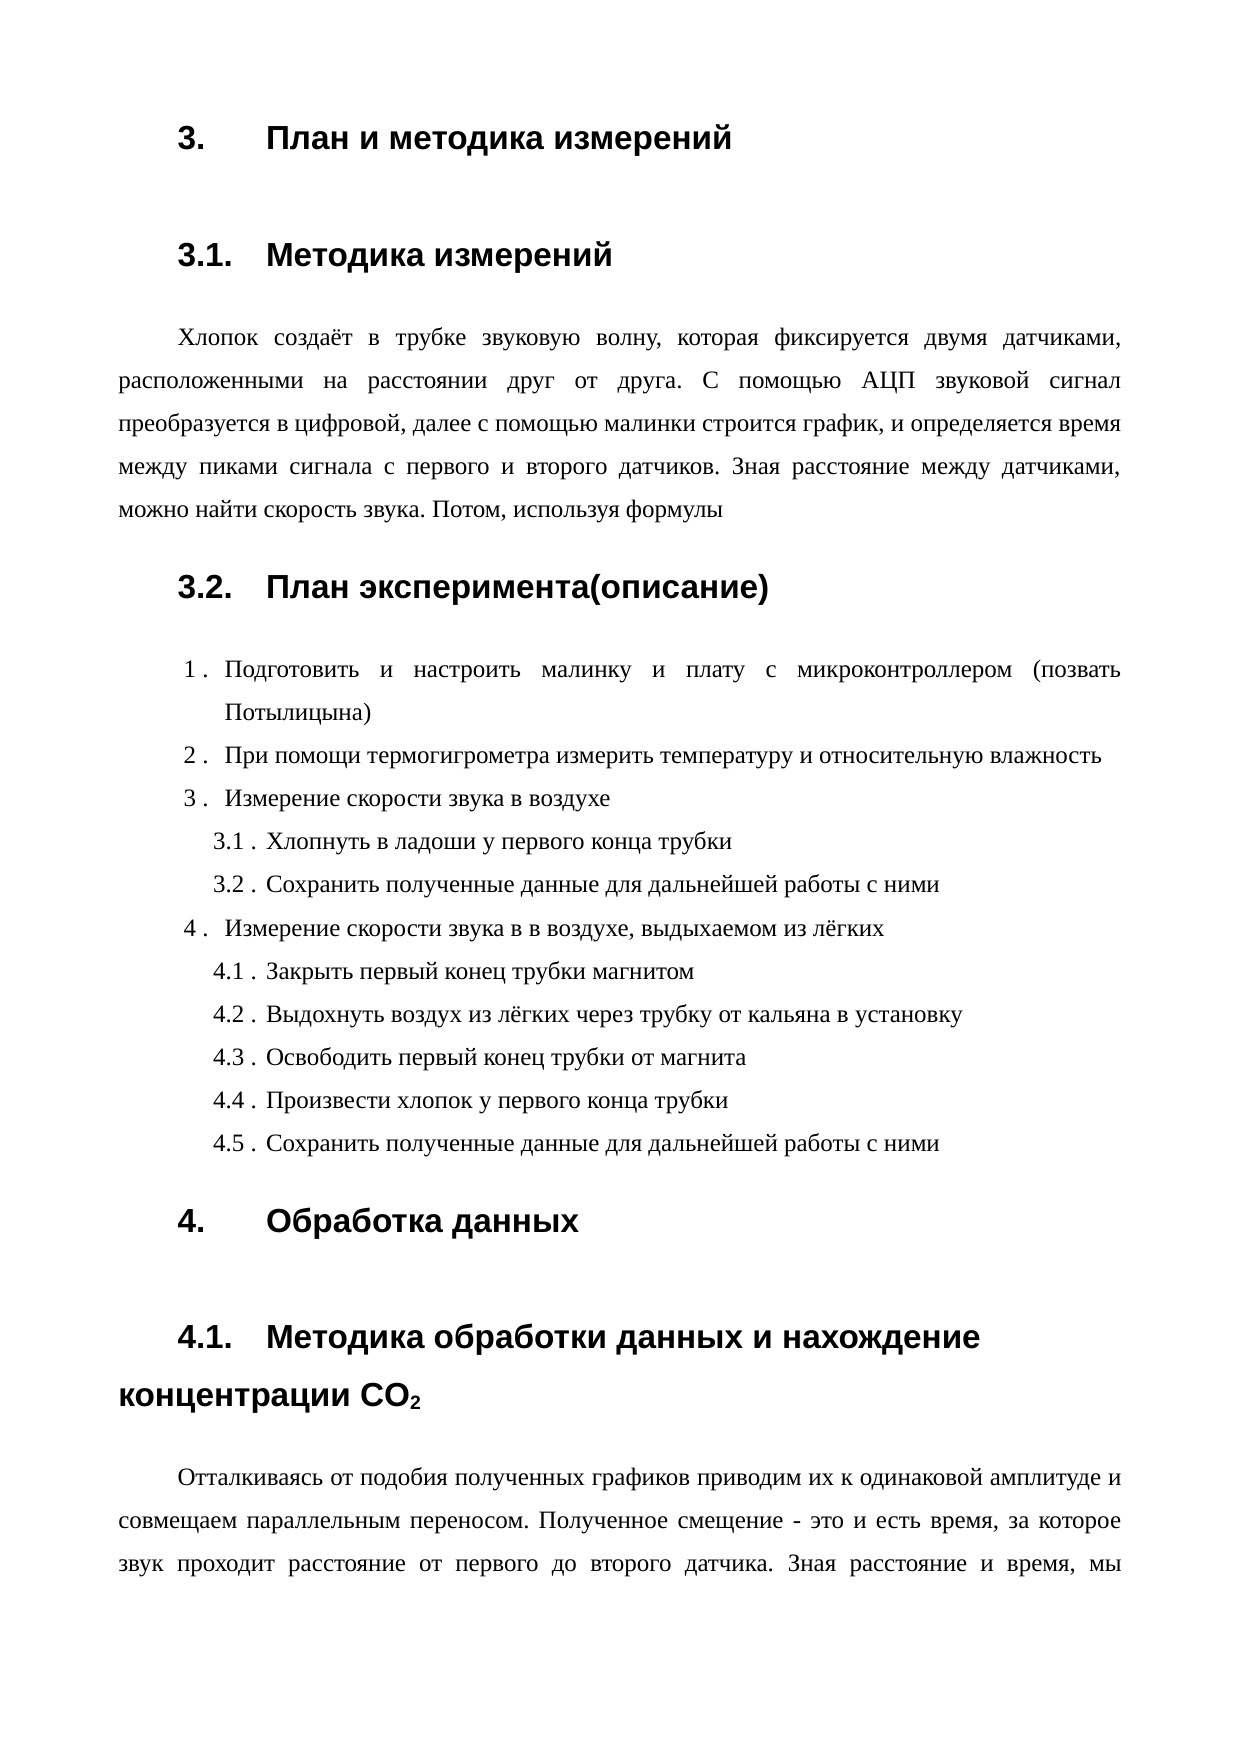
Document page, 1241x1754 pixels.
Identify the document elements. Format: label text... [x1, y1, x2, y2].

list Хлопнуть в ладоши у первого конца трубки [207, 826, 1122, 855]
list Закрыть первый конец трубки магнитом [207, 956, 1122, 984]
list Произвести хлопок у первого конца трубки [207, 1085, 1122, 1114]
list Освободить первый конец трубки от магнита [207, 1042, 1122, 1071]
list Подготовить и настроить малинку и плату с микроконтроллером (позвать Потылицына) [177, 654, 1122, 726]
list Измерение скорости звука в воздухе [177, 783, 1122, 812]
list Сохранить полученные данные для дальнейшей работы с ними [207, 1128, 1122, 1157]
subtitle Методика измерений [118, 235, 1122, 273]
list Измерение скорости звука в в воздухе, выдыхаемом из лёгких [177, 913, 1122, 941]
text Отталкиваясь от подобия полученных графиков приводим их к одинаковой амплитуде и совмещаем параллельным переносом. Полученное смещение - это и есть время, за которое звук проходит расстояние от первого до второго датчика. Зная расстояние и время, мы [118, 1462, 1122, 1577]
subtitle План эксперимента(описание) [118, 567, 1122, 605]
text Хлопок создаёт в трубке звуковую волну, которая фиксируется двумя датчиками, расположенными на расстоянии друг от друга. С помощью АЦП звуковой сигнал преобразуется в цифровой, далее с помощью малинки строится график, и определяется время между пиками сигнала с первого и второго датчиков. Зная расстояние между датчиками, можно найти скорость звука. Потом, используя формулы [118, 322, 1122, 523]
list Выдохнуть воздух из лёгких через трубку от кальяна в установку [207, 999, 1122, 1028]
subtitle План и методика измерений [118, 118, 1122, 157]
subtitle Методика обработки данных и нахождение концентрации CO2 [118, 1317, 1122, 1413]
list Сохранить полученные данные для дальнейшей работы с ними [207, 869, 1122, 898]
list При помощи термогигрометра измерить температуру и относительную влажность [177, 740, 1122, 769]
subtitle Обработка данных [118, 1201, 1122, 1239]
